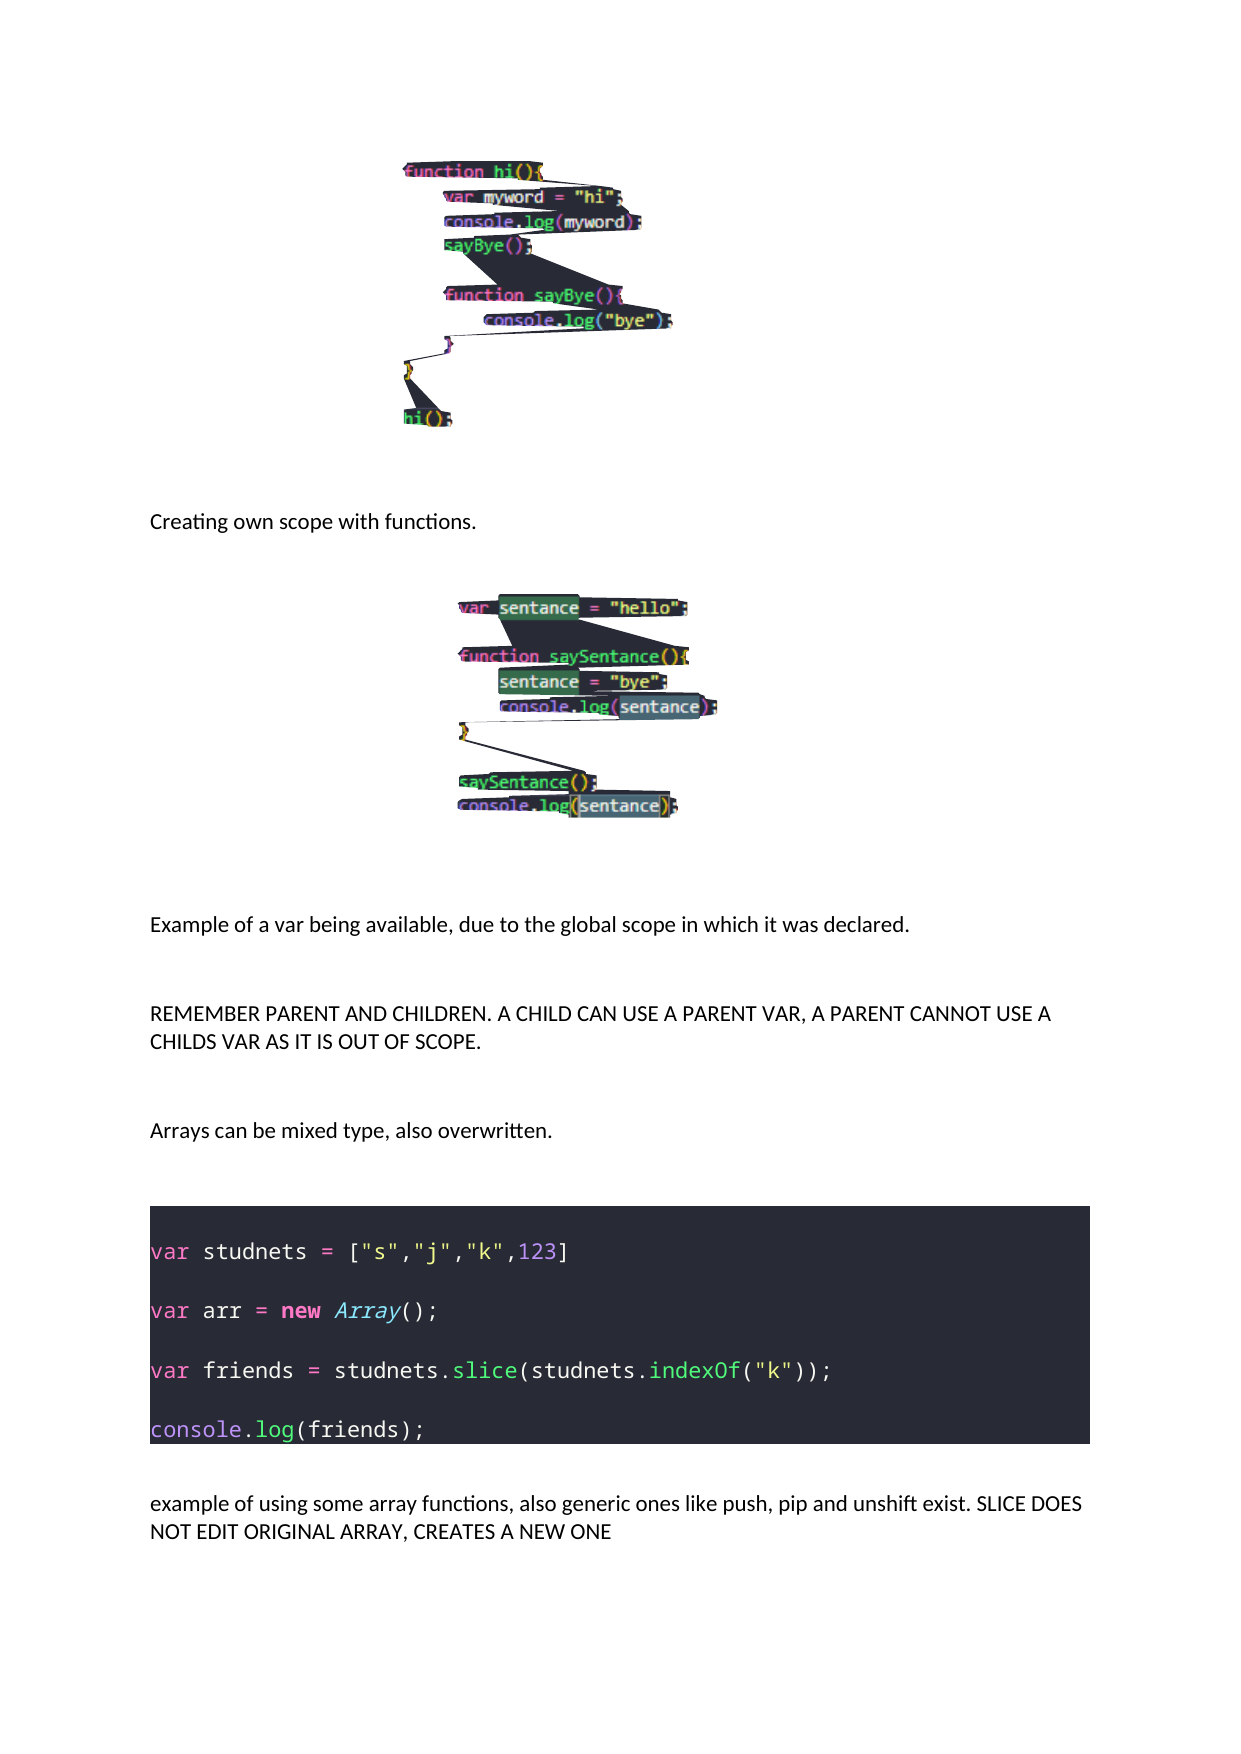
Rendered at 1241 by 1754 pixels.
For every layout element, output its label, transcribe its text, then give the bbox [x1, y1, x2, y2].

text example of using some array functions, also generic ones like push, pip and unshift exist. SLICE DOES NOT EDIT ORIGINAL ARRAY, CREATES A NEW ONE [150, 1489, 1090, 1545]
text Example of a var being available, due to the global scope in which it was declared. [150, 910, 1090, 938]
text var studnets = ["s","j","k",123] [150, 1236, 1090, 1265]
text Creating own scope with functions. [150, 507, 1090, 536]
text var arr = new Array(); [150, 1295, 1090, 1325]
text console.log(friends); [150, 1414, 1090, 1444]
text REMEMBER PARENT AND CHILDREN. A CHILD CAN USE A PARENT VAR, A PARENT CANNOT USE A CHILDS VAR AS IT IS OUT OF SCOPE. [150, 999, 1090, 1055]
text var friends = studnets.slice(studnets.indexOf("k")); [150, 1355, 1090, 1384]
text Arrays can be mixed type, also overwritten. [150, 1116, 1090, 1144]
